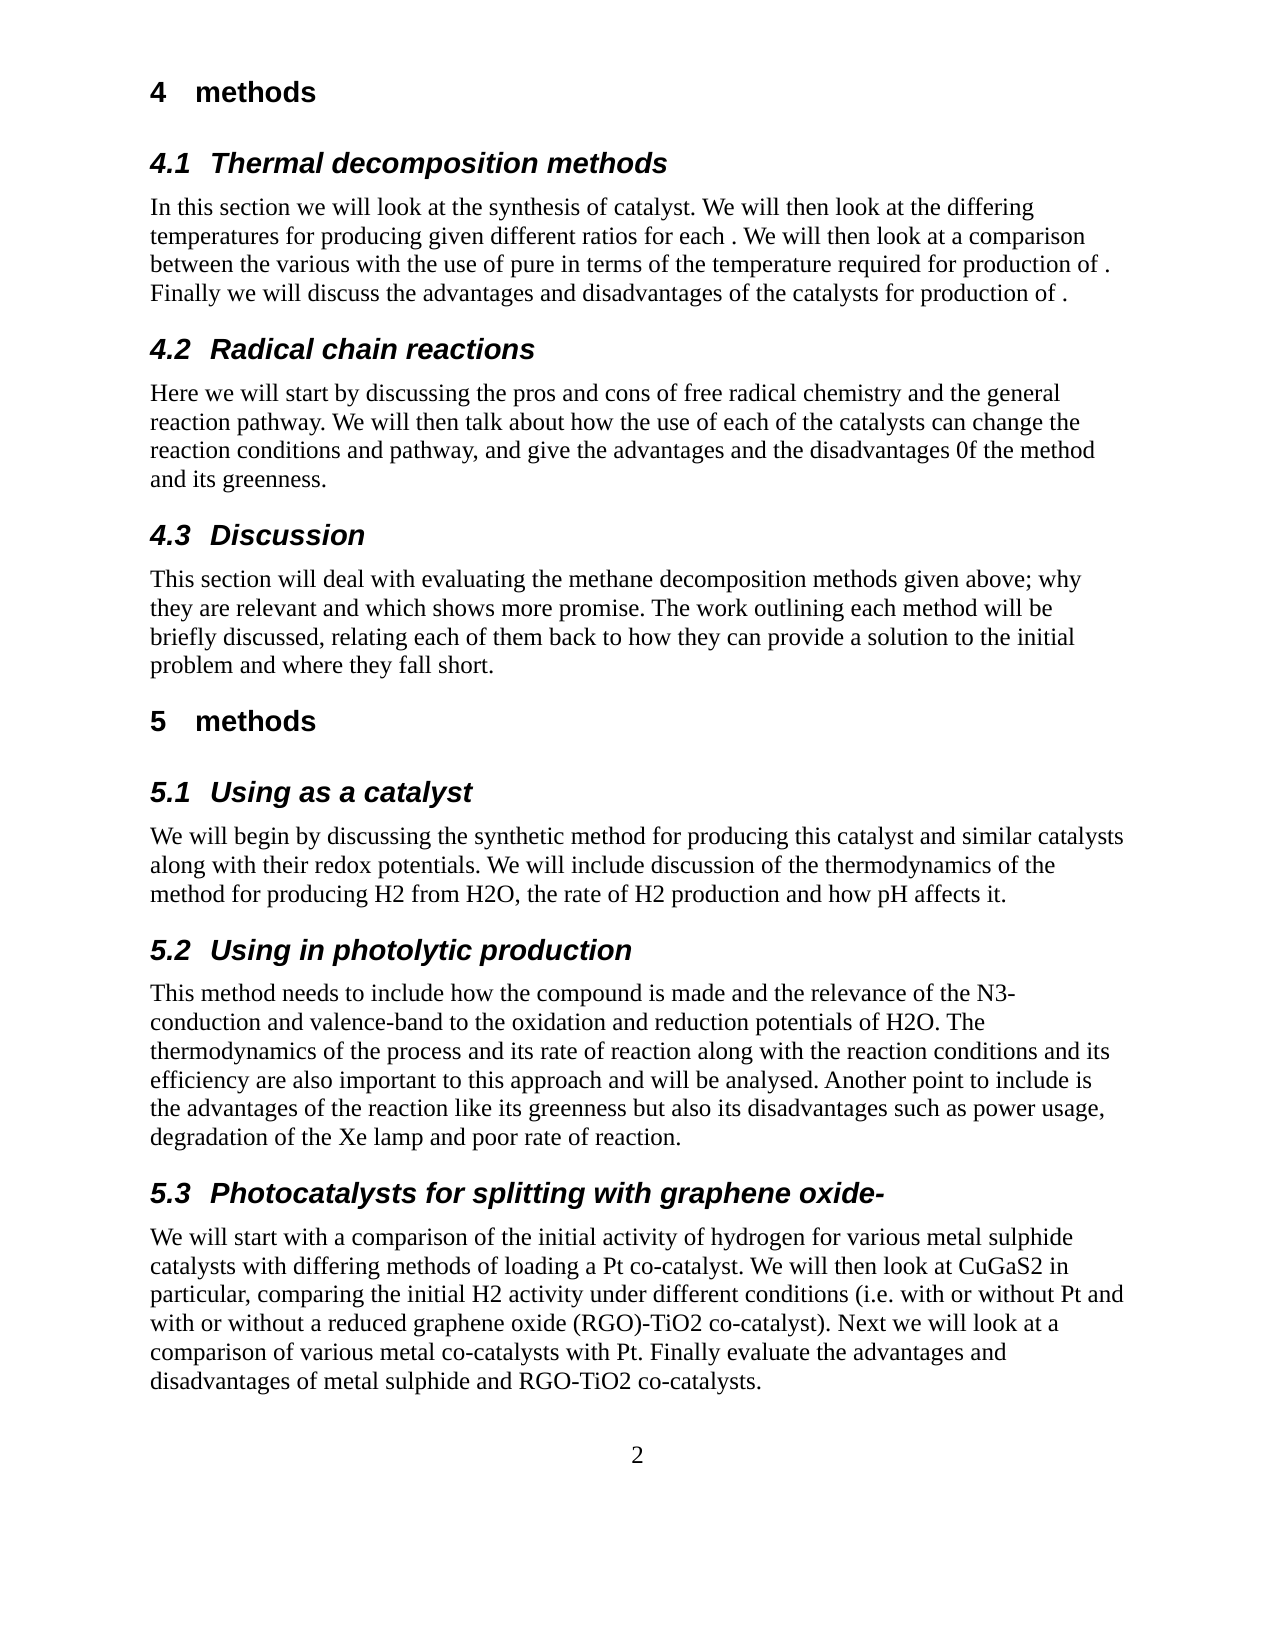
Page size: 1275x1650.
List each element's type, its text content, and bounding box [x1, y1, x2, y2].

text Here we will start by discussing the pros and cons of free radical chemistry and the general reaction pathway. We will then talk about how the use of each of the catalysts can change the reaction conditions and pathway, and give the advantages and the disadvantages 0f the method and its greenness. [150, 378, 1125, 493]
text We will begin by discussing the synthetic method for producing this catalyst and similar catalysts along with their redox potentials. We will include discussion of the thermodynamics of the method for producing H2 from H2O, the rate of H2 production and how pH affects it. [150, 821, 1125, 907]
subtitle Discussion [150, 518, 1125, 552]
subtitle Thermal decomposition methods [150, 146, 1125, 179]
subtitle methods [150, 75, 1125, 108]
subtitle Photocatalysts for splitting with graphene oxide- [150, 1176, 1125, 1209]
subtitle Using as a catalyst [150, 775, 1125, 809]
text This section will deal with evaluating the methane decomposition methods given above; why they are relevant and which shows more promise. The work outlining each method will be briefly discussed, relating each of them back to how they can provide a solution to the initial problem and where they fall short. [150, 564, 1125, 679]
text This method needs to include how the compound is made and the relevance of the N3- conduction and valence-band to the oxidation and reduction potentials of H2O. The thermodynamics of the process and its rate of reaction along with the reaction conditions and its efficiency are also important to this approach and will be analysed. Another point to include is the advantages of the reaction like its greenness but also its disadvantages such as power usage, degradation of the Xe lamp and poor rate of reaction. [150, 978, 1125, 1151]
text In this section we will look at the synthesis of catalyst. We will then look at the differing temperatures for producing given different ratios for each . We will then look at a comparison between the various with the use of pure in terms of the temperature required for production of . Finally we will discuss the advantages and disadvantages of the catalysts for production of . [150, 192, 1125, 307]
subtitle Using in photolytic production [150, 932, 1125, 966]
subtitle methods [150, 704, 1125, 738]
subtitle Radical chain reactions [150, 332, 1125, 366]
text We will start with a comparison of the initial activity of hydrogen for various metal sulphide catalysts with differing methods of loading a Pt co-catalyst. We will then look at CuGaS2 in particular, comparing the initial H2 activity under different conditions (i.e. with or without Pt and with or without a reduced graphene oxide (RGO)-TiO2 co-catalyst). Next we will look at a comparison of various metal co-catalysts with Pt. Finally evaluate the advantages and disadvantages of metal sulphide and RGO-TiO2 co-catalysts. [150, 1222, 1125, 1394]
